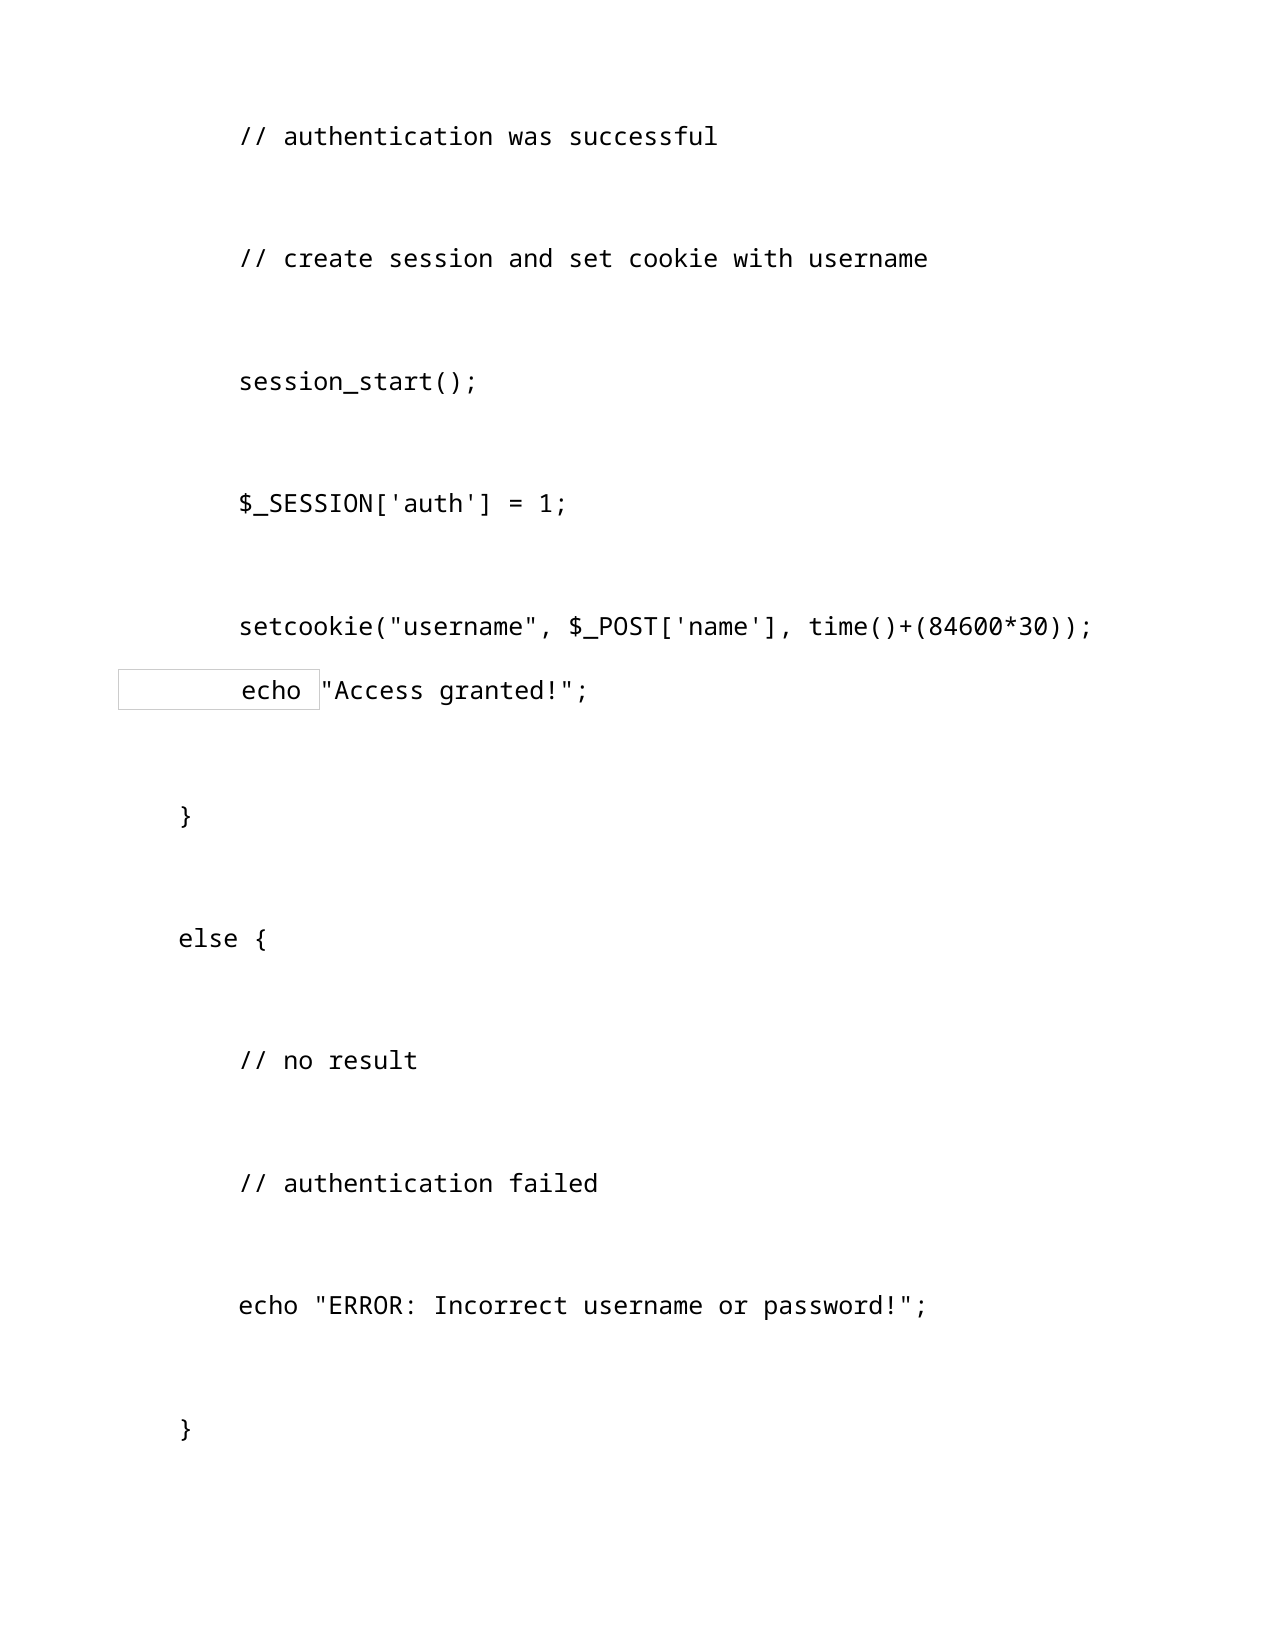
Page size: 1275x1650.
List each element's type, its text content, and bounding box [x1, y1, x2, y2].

text echo "Access granted!"; } else { // no result // authentication failed echo "ERROR: Incorrect username or password!"; } [118, 669, 1157, 1506]
text // authentication was successful // create session and set cookie with username session_start(); $_SESSION['auth'] = 1; setcookie("username", $_POST['name'], time()+(84600*30)); [118, 118, 1157, 642]
